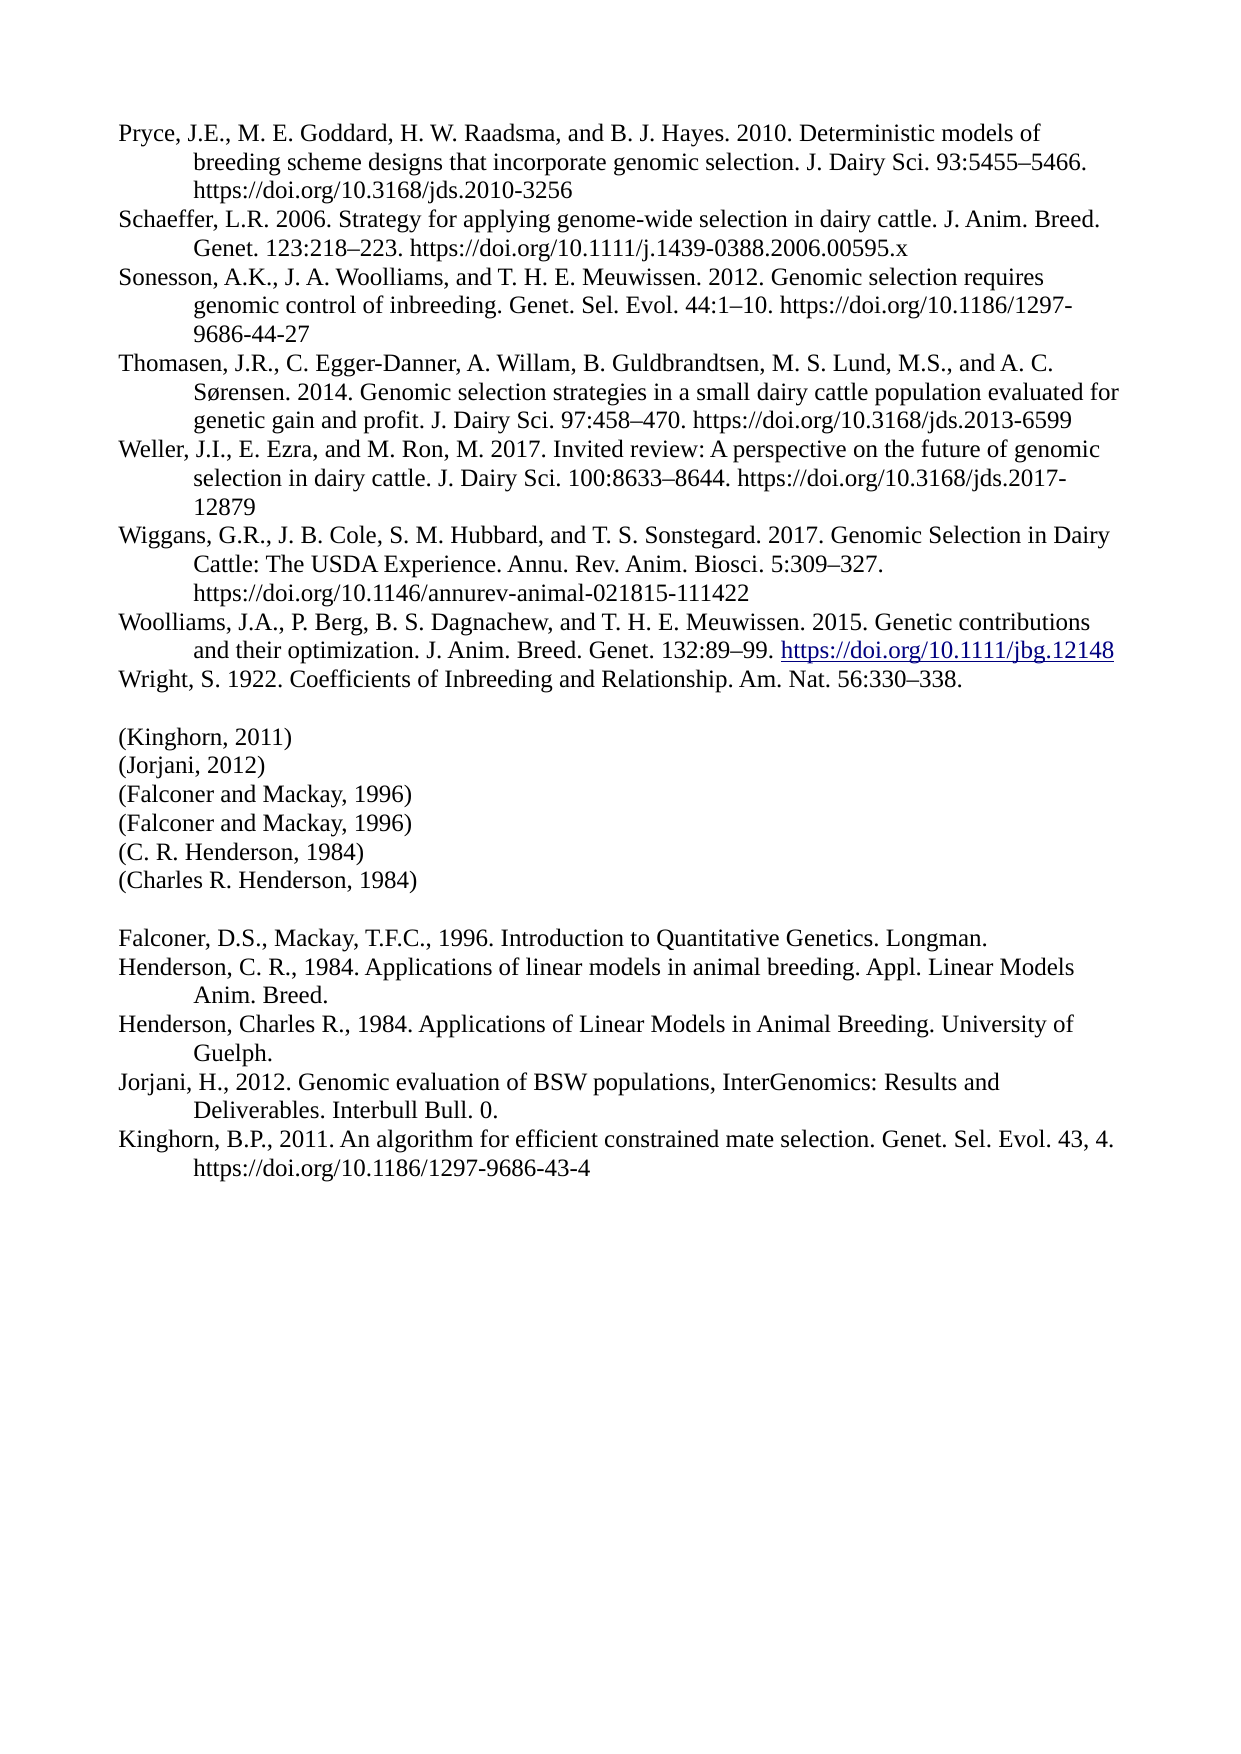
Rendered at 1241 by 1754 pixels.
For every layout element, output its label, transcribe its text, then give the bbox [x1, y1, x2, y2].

text (C. R. Henderson, 1984) [118, 837, 1122, 866]
text Thomasen, J.R., C. Egger-Danner, A. Willam, B. Guldbrandtsen, M. S. Lund, M.S., and A. C. Sørensen. 2014. Genomic selection strategies in a small dairy cattle population evaluated for genetic gain and profit. J. Dairy Sci. 97:458–470. https://doi.org/10.3168/jds.2013-6599 [118, 348, 1122, 434]
text (Jorjani, 2012) [118, 751, 1122, 779]
text Wiggans, G.R., J. B. Cole, S. M. Hubbard, and T. S. Sonstegard. 2017. Genomic Selection in Dairy Cattle: The USDA Experience. Annu. Rev. Anim. Biosci. 5:309–327. https://doi.org/10.1146/annurev-animal-021815-111422 [118, 521, 1122, 607]
text Pryce, J.E., M. E. Goddard, H. W. Raadsma, and B. J. Hayes. 2010. Deterministic models of breeding scheme designs that incorporate genomic selection. J. Dairy Sci. 93:5455–5466. https://doi.org/10.3168/jds.2010-3256 [118, 118, 1122, 204]
text Kinghorn, B.P., 2011. An algorithm for efficient constrained mate selection. Genet. Sel. Evol. 43, 4. https://doi.org/10.1186/1297-9686-43-4 [118, 1124, 1122, 1182]
text Wright, S. 1922. Coefficients of Inbreeding and Relationship. Am. Nat. 56:330–338. [118, 664, 1122, 693]
text (Charles R. Henderson, 1984) [118, 866, 1122, 894]
text Weller, J.I., E. Ezra, and M. Ron, M. 2017. Invited review: A perspective on the future of genomic selection in dairy cattle. J. Dairy Sci. 100:8633–8644. https://doi.org/10.3168/jds.2017-12879 [118, 434, 1122, 521]
text Jorjani, H., 2012. Genomic evaluation of BSW populations, InterGenomics: Results and Deliverables. Interbull Bull. 0. [118, 1067, 1122, 1124]
text (Kinghorn, 2011) [118, 722, 1122, 751]
text (Falconer and Mackay, 1996) [118, 808, 1122, 837]
text Woolliams, J.A., P. Berg, B. S. Dagnachew, and T. H. E. Meuwissen. 2015. Genetic contributions and their optimization. J. Anim. Breed. Genet. 132:89–99. https://doi.org/10.1111/jbg.12148 [118, 607, 1122, 664]
text Sonesson, A.K., J. A. Woolliams, and T. H. E. Meuwissen. 2012. Genomic selection requires genomic control of inbreeding. Genet. Sel. Evol. 44:1–10. https://doi.org/10.1186/1297-9686-44-27 [118, 262, 1122, 348]
text Henderson, Charles R., 1984. Applications of Linear Models in Animal Breeding. University of Guelph. [118, 1009, 1122, 1067]
text Schaeffer, L.R. 2006. Strategy for applying genome-wide selection in dairy cattle. J. Anim. Breed. Genet. 123:218–223. https://doi.org/10.1111/j.1439-0388.2006.00595.x [118, 204, 1122, 262]
text (Falconer and Mackay, 1996) [118, 779, 1122, 808]
text Henderson, C. R., 1984. Applications of linear models in animal breeding. Appl. Linear Models Anim. Breed. [118, 952, 1122, 1009]
text Falconer, D.S., Mackay, T.F.C., 1996. Introduction to Quantitative Genetics. Longman. [118, 923, 1122, 952]
